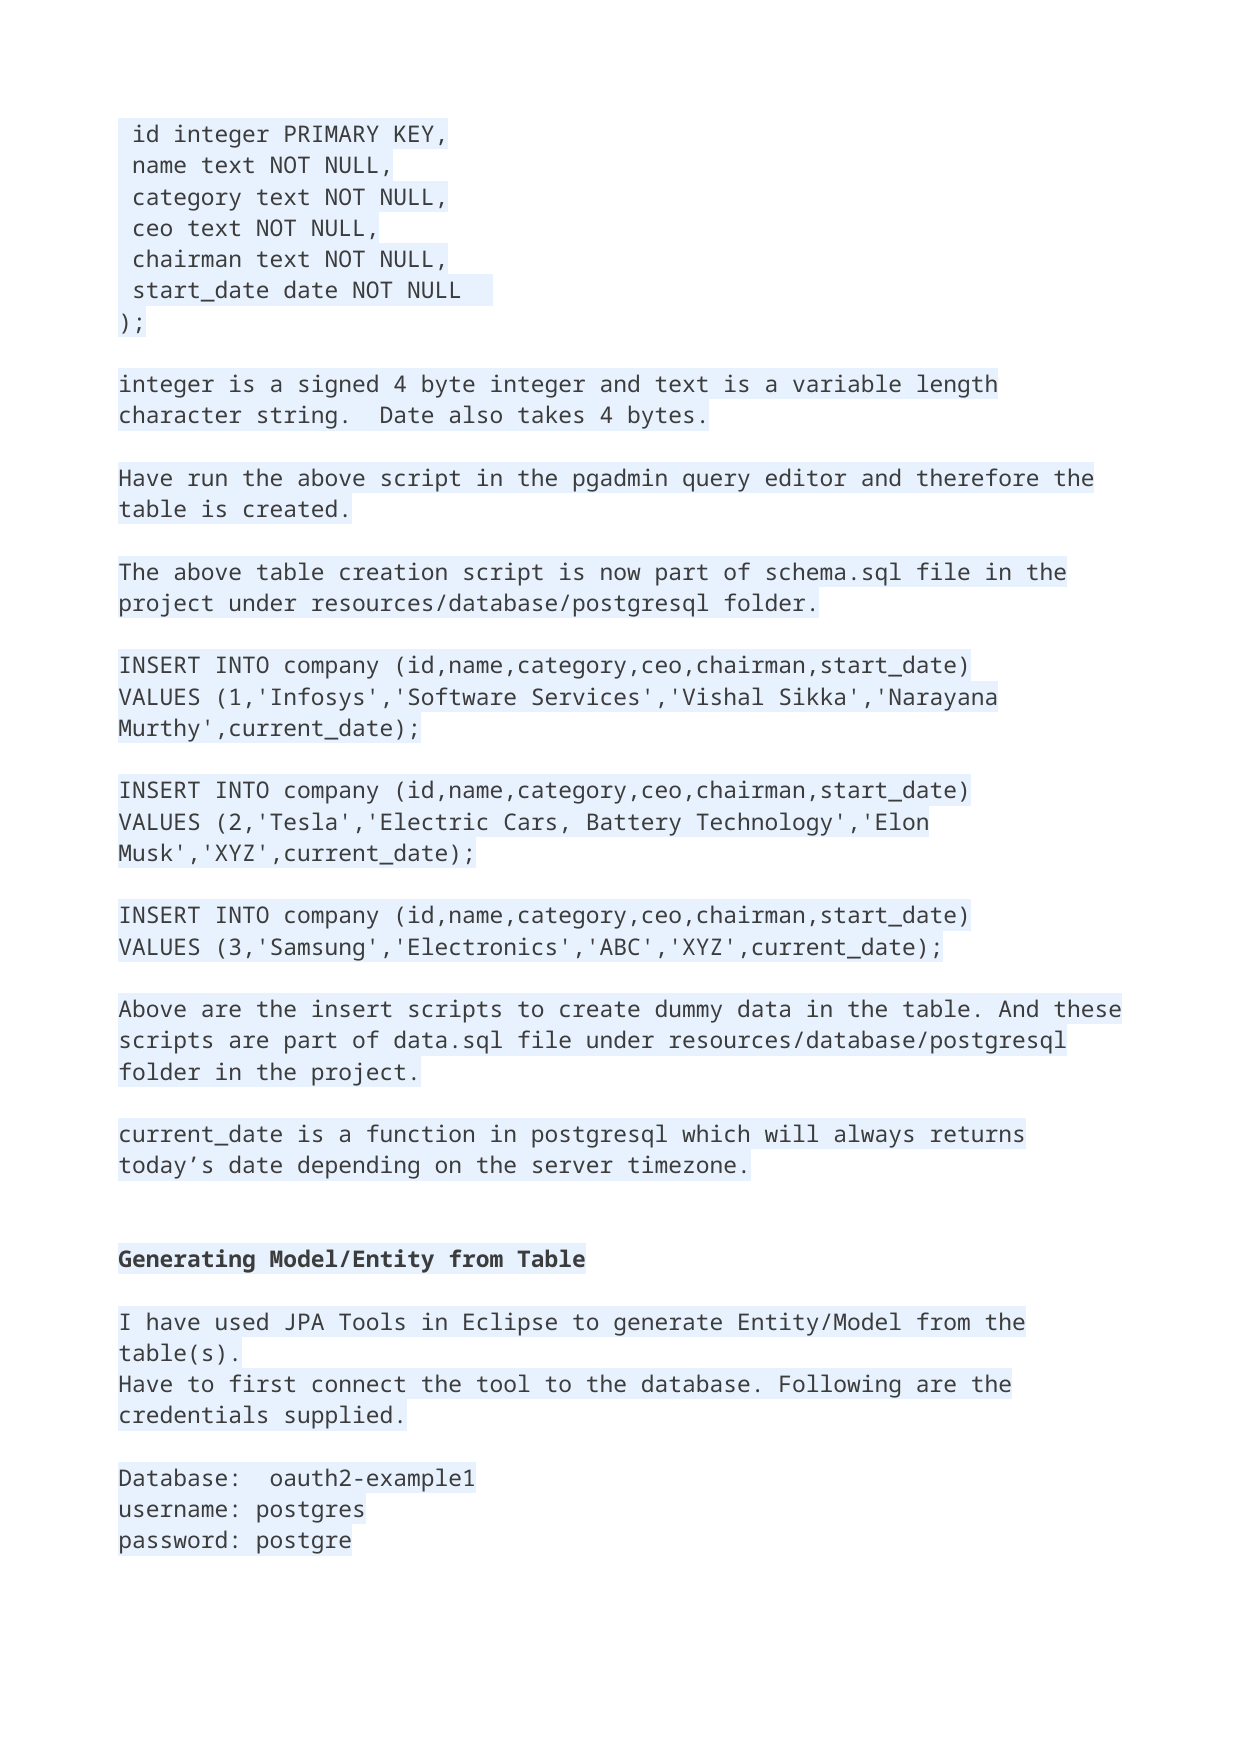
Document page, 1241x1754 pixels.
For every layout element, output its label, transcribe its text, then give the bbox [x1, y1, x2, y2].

text VALUES (3,'Samsung','Electronics','ABC','XYZ',current_date); [118, 931, 1122, 962]
text password: postgre [118, 1524, 1122, 1556]
text username: postgres [118, 1493, 1122, 1524]
text Generating Model/Entity from Table [118, 1243, 1122, 1274]
text id integer PRIMARY KEY, [118, 118, 1122, 149]
text name text NOT NULL, [118, 149, 1122, 181]
text VALUES (2,'Tesla','Electric Cars, Battery Technology','Elon Musk','XYZ',current_date); [118, 806, 1122, 868]
text category text NOT NULL, [118, 181, 1122, 212]
text ceo text NOT NULL, [118, 212, 1122, 243]
text INSERT INTO company (id,name,category,ceo,chairman,start_date) [118, 649, 1122, 681]
text I have used JPA Tools in Eclipse to generate Entity/Model from the table(s). [118, 1306, 1122, 1368]
text chairman text NOT NULL, [118, 243, 1122, 274]
text INSERT INTO company (id,name,category,ceo,chairman,start_date) [118, 899, 1122, 931]
text VALUES (1,'Infosys','Software Services','Vishal Sikka','Narayana Murthy',current_date); [118, 681, 1122, 743]
text current_date is a function in postgresql which will always returns today’s date depending on the server timezone. [118, 1118, 1122, 1181]
text Have to first connect the tool to the database. Following are the credentials supplied. [118, 1368, 1122, 1431]
text INSERT INTO company (id,name,category,ceo,chairman,start_date) [118, 774, 1122, 806]
text ); [118, 306, 1122, 337]
text Above are the insert scripts to create dummy data in the table. And these scripts are part of data.sql file under resources/database/postgresql folder in the project. [118, 993, 1122, 1087]
text The above table creation script is now part of schema.sql file in the project under resources/database/postgresql folder. [118, 556, 1122, 618]
text integer is a signed 4 byte integer and text is a variable length character string. Date also takes 4 bytes. [118, 368, 1122, 431]
text start_date date NOT NULL [118, 274, 1122, 306]
text Have run the above script in the pgadmin query editor and therefore the table is created. [118, 462, 1122, 524]
text Database: oauth2-example1 [118, 1462, 1122, 1493]
